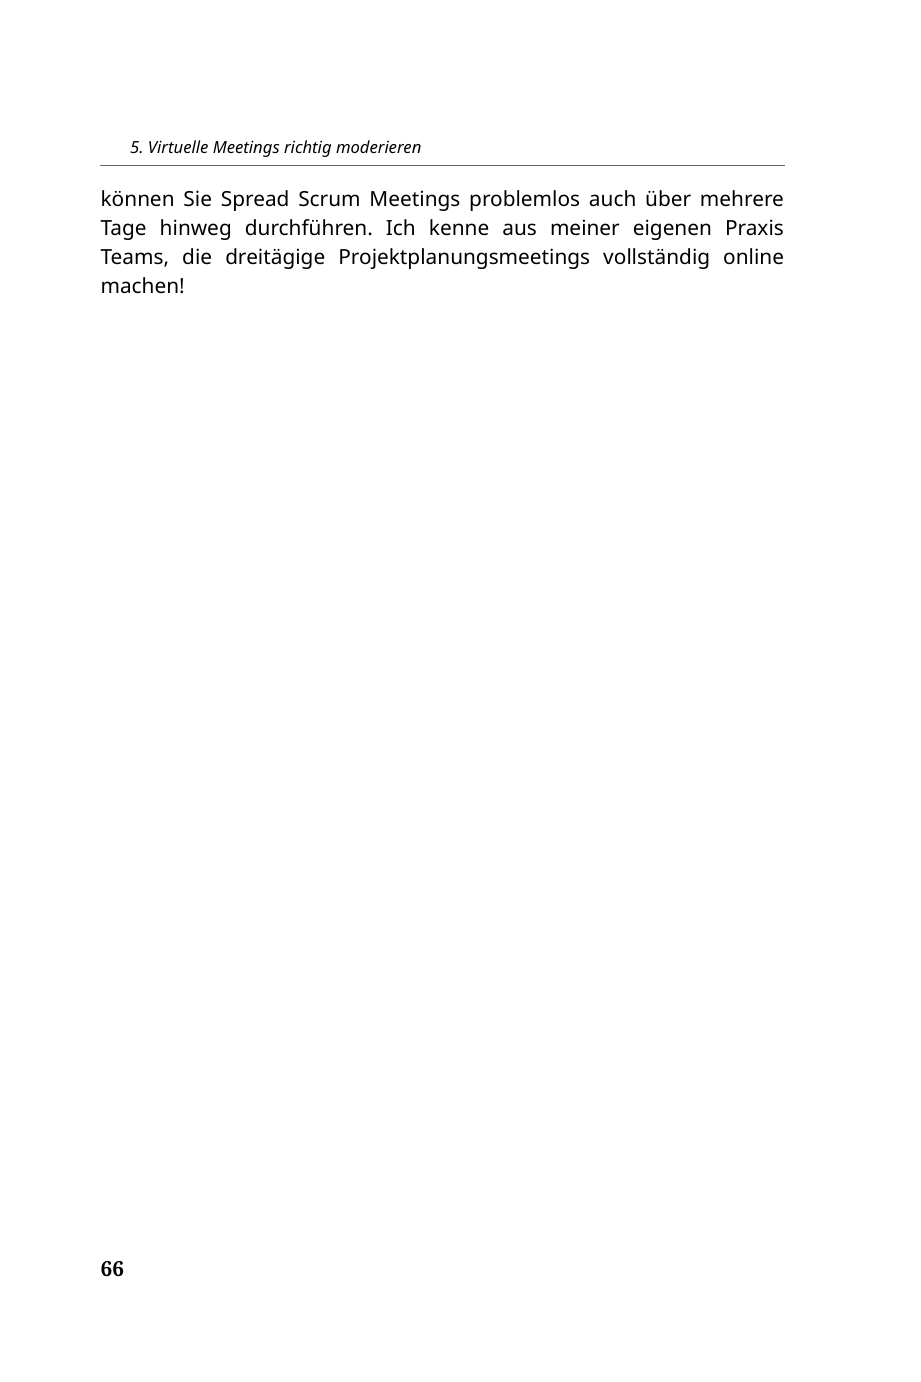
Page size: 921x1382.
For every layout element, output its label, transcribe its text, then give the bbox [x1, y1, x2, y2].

text können Sie Spread Scrum Meetings problemlos auch über mehrere Tage hinweg durchführen. Ich kenne aus meiner eigenen Praxis Teams, die dreitägige Projektplanungsmeetings vollständig online machen! [100, 183, 785, 299]
